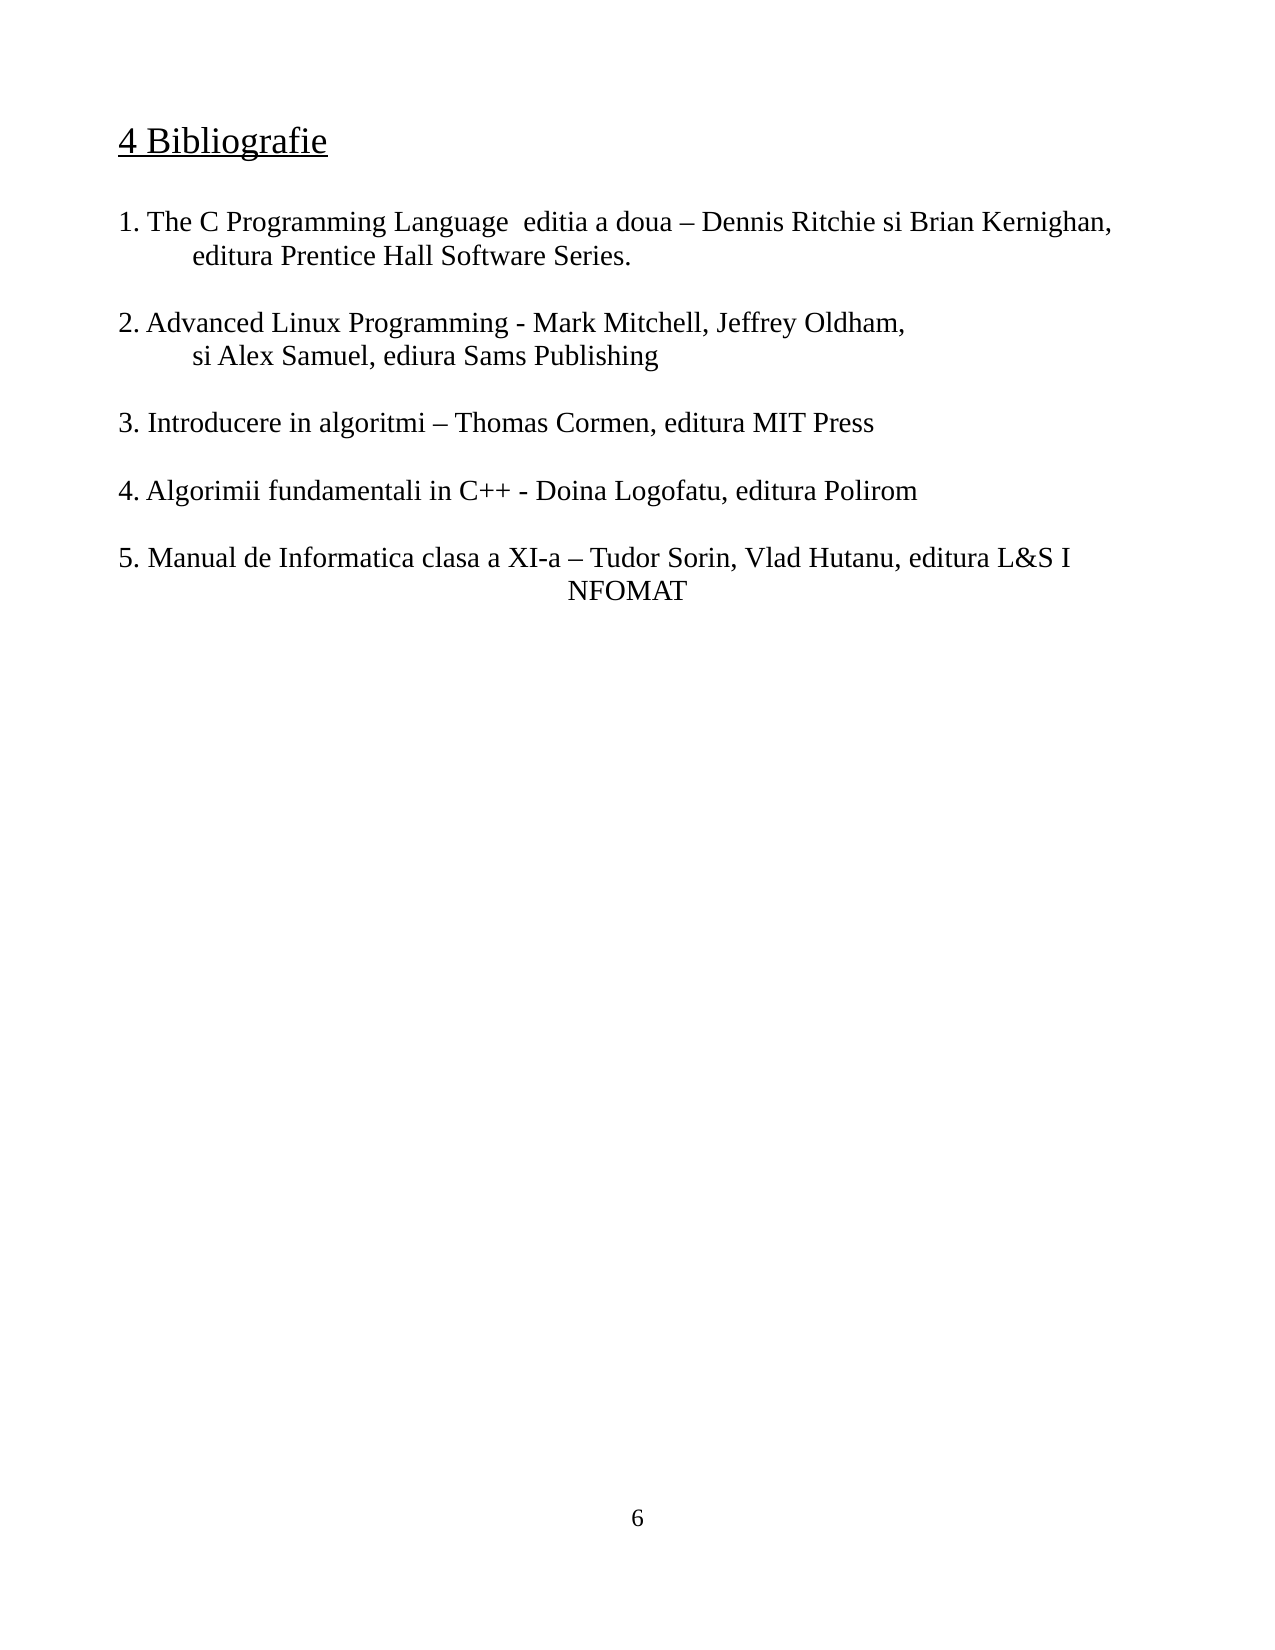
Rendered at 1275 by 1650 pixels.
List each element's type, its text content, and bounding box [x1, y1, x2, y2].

text 4. Algorimii fundamentali in C++ - Doina Logofatu, editura Polirom [118, 473, 1157, 506]
text 3. Introducere in algoritmi – Thomas Cormen, editura MIT Press [118, 406, 1157, 439]
text 2. Advanced Linux Programming - Mark Mitchell, Jeffrey Oldham, [118, 305, 1157, 338]
text 1. The C Programming Language editia a doua – Dennis Ritchie si Brian Kernighan, editura Prentice Hall Software Series. [118, 204, 1157, 271]
text si Alex Samuel, ediura Sams Publishing [118, 338, 1157, 372]
text 4 Bibliografie [118, 118, 1157, 161]
text 5. Manual de Informatica clasa a XI-a – Tudor Sorin, Vlad Hutanu, editura L&S I NFOMAT [118, 540, 1157, 607]
